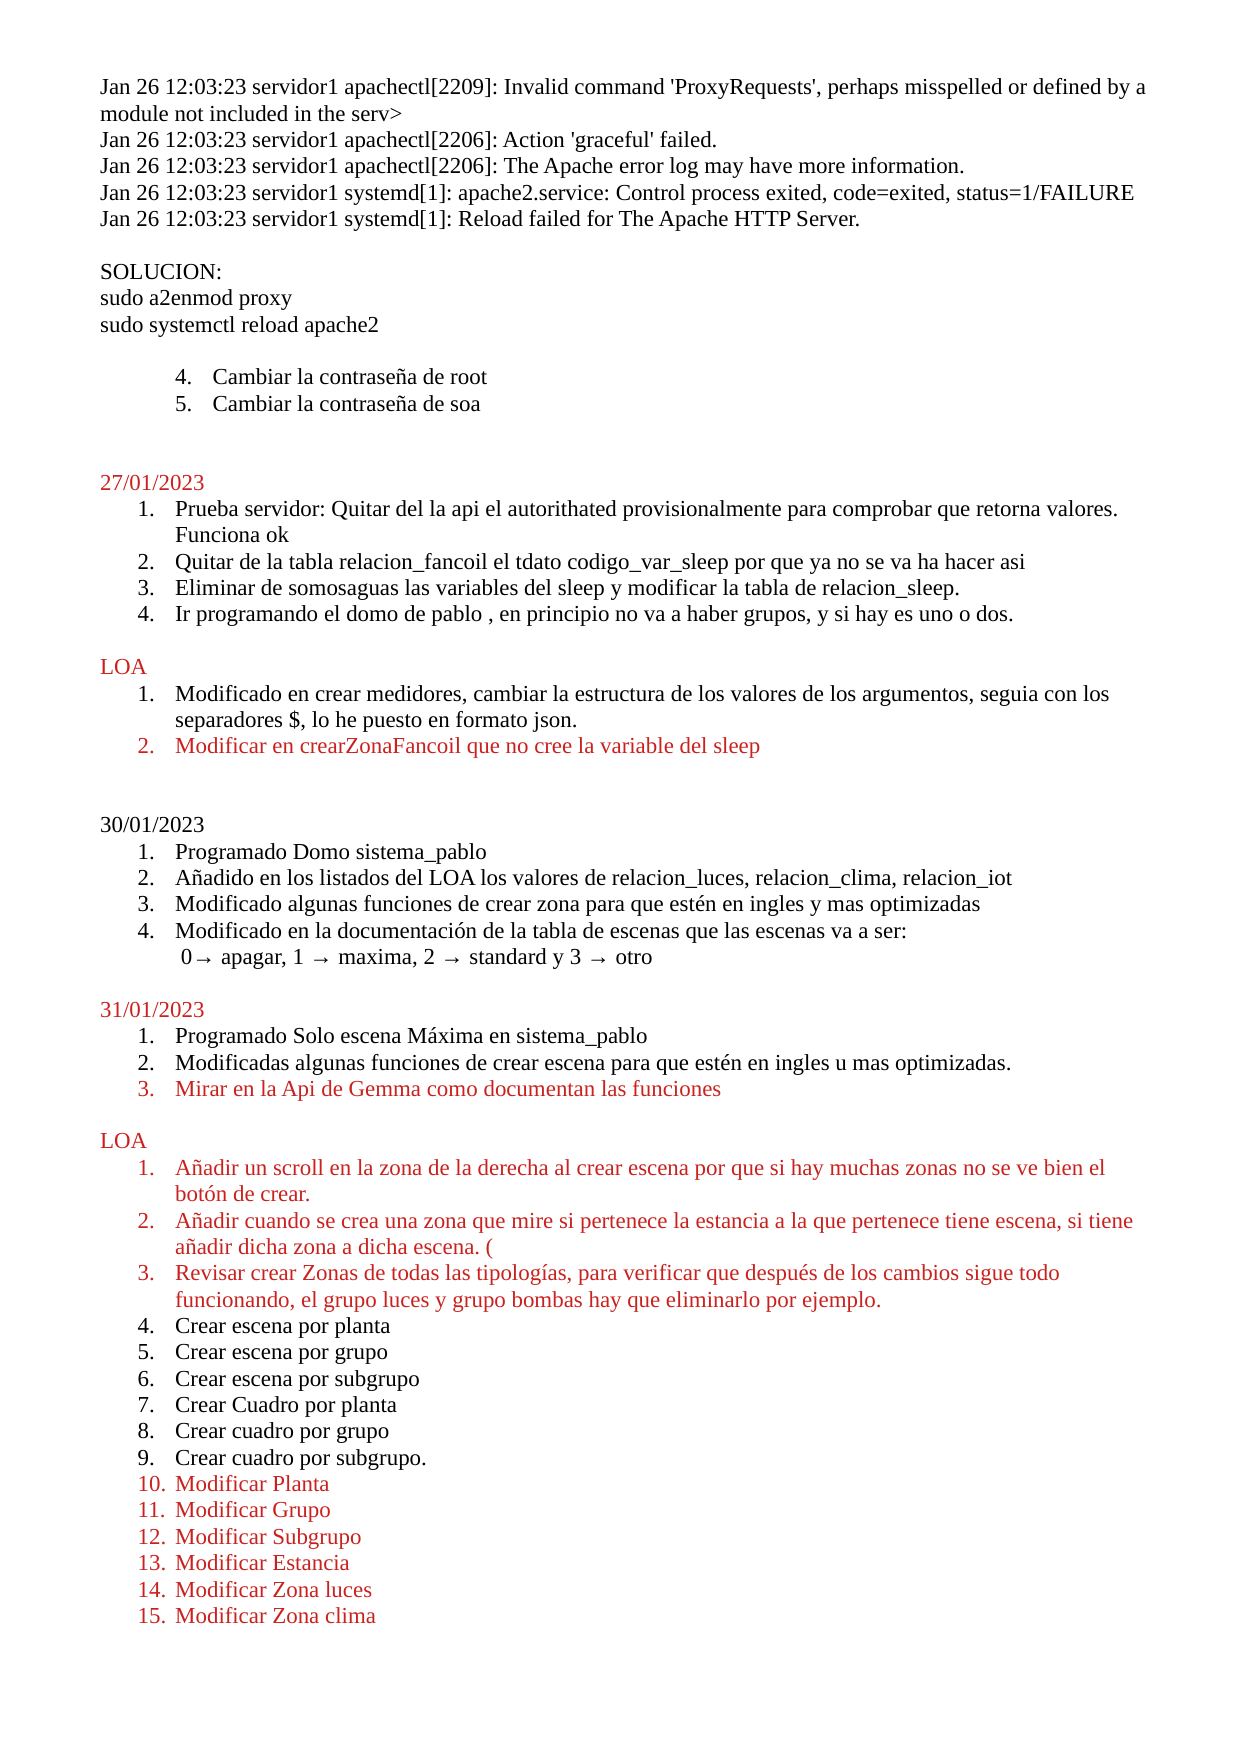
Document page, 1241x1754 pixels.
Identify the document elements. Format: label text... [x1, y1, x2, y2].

text Jan 26 12:03:23 servidor1 apachectl[2206]: Action 'graceful' failed. [100, 126, 1162, 152]
text Jan 26 12:03:23 servidor1 systemd[1]: Reload failed for The Apache HTTP Server. [100, 205, 1162, 232]
list Crear escena por grupo [137, 1338, 1162, 1365]
text LOA [100, 1128, 1162, 1154]
text Jan 26 12:03:23 servidor1 systemd[1]: apache2.service: Control process exited, code=exited, status=1/FAILURE [100, 179, 1162, 205]
list Eliminar de somosaguas las variables del sleep y modificar la tabla de relacion_sleep. [137, 574, 1162, 601]
list Crear cuadro por grupo [137, 1417, 1162, 1444]
list Cambiar la contraseña de root [175, 363, 1162, 390]
text sudo a2enmod proxy [100, 284, 1162, 311]
list Crear escena por planta [137, 1312, 1162, 1338]
list Programado Solo escena Máxima en sistema_pablo [137, 1022, 1162, 1048]
list Quitar de la tabla relacion_fancoil el tdato codigo_var_sleep por que ya no se va ha hacer asi [137, 548, 1162, 574]
list Modificar Grupo [137, 1497, 1162, 1523]
list Crear Cuadro por planta [137, 1391, 1162, 1417]
list Mirar en la Api de Gemma como documentan las funciones [137, 1075, 1162, 1101]
list Añadir un scroll en la zona de la derecha al crear escena por que si hay muchas zonas no se ve bien el botón de crear. [137, 1154, 1162, 1207]
list 0→ apagar, 1 → maxima, 2 → standard y 3 → otro [137, 943, 1162, 969]
list Revisar crear Zonas de todas las tipologías, para verificar que después de los cambios sigue todo funcionando, el grupo luces y grupo bombas hay que eliminarlo por ejemplo. [137, 1259, 1162, 1312]
list Modificar Subgrupo [137, 1523, 1162, 1549]
list Modificado algunas funciones de crear zona para que estén en ingles y mas optimizadas [137, 890, 1162, 917]
list Programado Domo sistema_pablo [137, 838, 1162, 864]
list Crear escena por subgrupo [137, 1365, 1162, 1391]
text sudo systemctl reload apache2 [100, 311, 1162, 337]
text Jan 26 12:03:23 servidor1 apachectl[2209]: Invalid command 'ProxyRequests', perhaps misspelled or defined by a module not included in the serv> [100, 73, 1162, 126]
list Modificar Estancia [137, 1549, 1162, 1576]
list Modificado en crear medidores, cambiar la estructura de los valores de los argumentos, seguia con los separadores $, lo he puesto en formato json. [137, 679, 1162, 732]
text LOA [100, 653, 1162, 679]
list Modificar en crearZonaFancoil que no cree la variable del sleep [137, 732, 1162, 759]
list Ir programando el domo de pablo , en principio no va a haber grupos, y si hay es uno o dos. [137, 601, 1162, 627]
list Añadir cuando se crea una zona que mire si pertenece la estancia a la que pertenece tiene escena, si tiene añadir dicha zona a dicha escena. ( [137, 1207, 1162, 1259]
list Añadido en los listados del LOA los valores de relacion_luces, relacion_clima, relacion_iot [137, 864, 1162, 890]
list Modificar Zona clima [137, 1602, 1162, 1628]
list Modificar Planta [137, 1470, 1162, 1497]
list Modificadas algunas funciones de crear escena para que estén en ingles u mas optimizadas. [137, 1048, 1162, 1075]
text Jan 26 12:03:23 servidor1 apachectl[2206]: The Apache error log may have more information. [100, 152, 1162, 179]
list Modificar Zona luces [137, 1576, 1162, 1602]
list Modificado en la documentación de la tabla de escenas que las escenas va a ser: [137, 917, 1162, 943]
list Cambiar la contraseña de soa [175, 390, 1162, 416]
list Crear cuadro por subgrupo. [137, 1444, 1162, 1470]
text 27/01/2023 [100, 469, 1162, 495]
text 30/01/2023 [100, 811, 1162, 838]
list Prueba servidor: Quitar del la api el autorithated provisionalmente para comprobar que retorna valores. Funciona ok [137, 495, 1162, 548]
text SOLUCION: [100, 258, 1162, 284]
text 31/01/2023 [100, 996, 1162, 1022]
